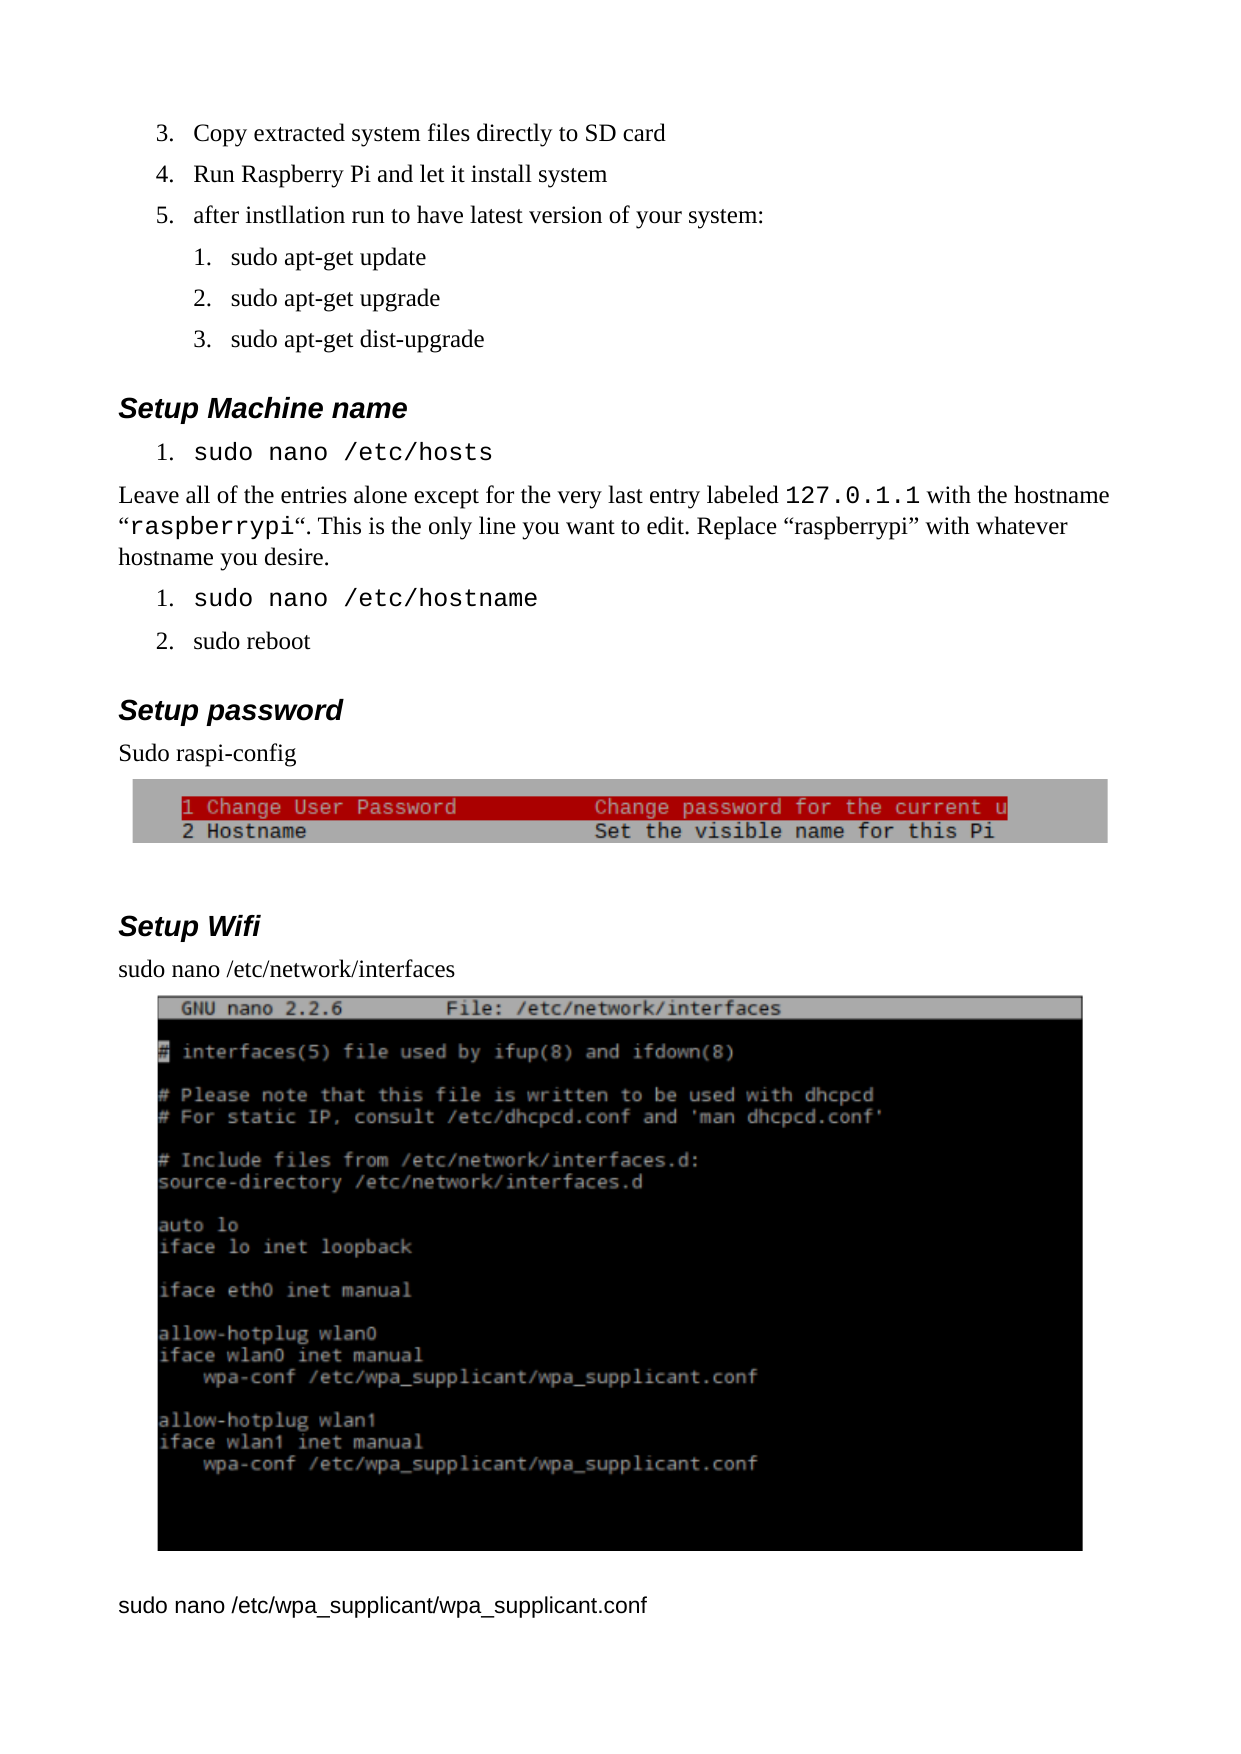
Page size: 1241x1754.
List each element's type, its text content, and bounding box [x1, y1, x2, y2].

text sudo nano /etc/wpa_supplicant/wpa_supplicant.conf [118, 1592, 1122, 1618]
text Leave all of the entries alone except for the very last entry labeled 127.0.1.1 with the hostname “raspberrypi“. This is the only line you want to edit. Replace “raspberrypi” with whatever hostname you desire. [118, 480, 1122, 570]
text Sudo raspi-config [118, 738, 1122, 767]
list sudo apt-get update [193, 242, 1122, 271]
subtitle Setup Wifi [118, 908, 1122, 942]
text sudo nano /etc/network/interfaces [118, 954, 1122, 983]
list sudo nano /etc/hosts [156, 437, 1122, 467]
list Run Raspberry Pi and let it install system [156, 159, 1122, 188]
list Copy extracted system files directly to SD card [156, 118, 1122, 147]
picture [157, 995, 1083, 1551]
subtitle Setup password [118, 692, 1122, 726]
list sudo apt-get upgrade [193, 283, 1122, 312]
list sudo reboot [156, 626, 1122, 655]
picture [132, 779, 1108, 843]
list sudo apt-get dist-upgrade [193, 324, 1122, 353]
subtitle Setup Machine name [118, 391, 1122, 424]
list after instllation run to have latest version of your system: [156, 201, 1122, 229]
list sudo nano /etc/hostname [156, 583, 1122, 614]
